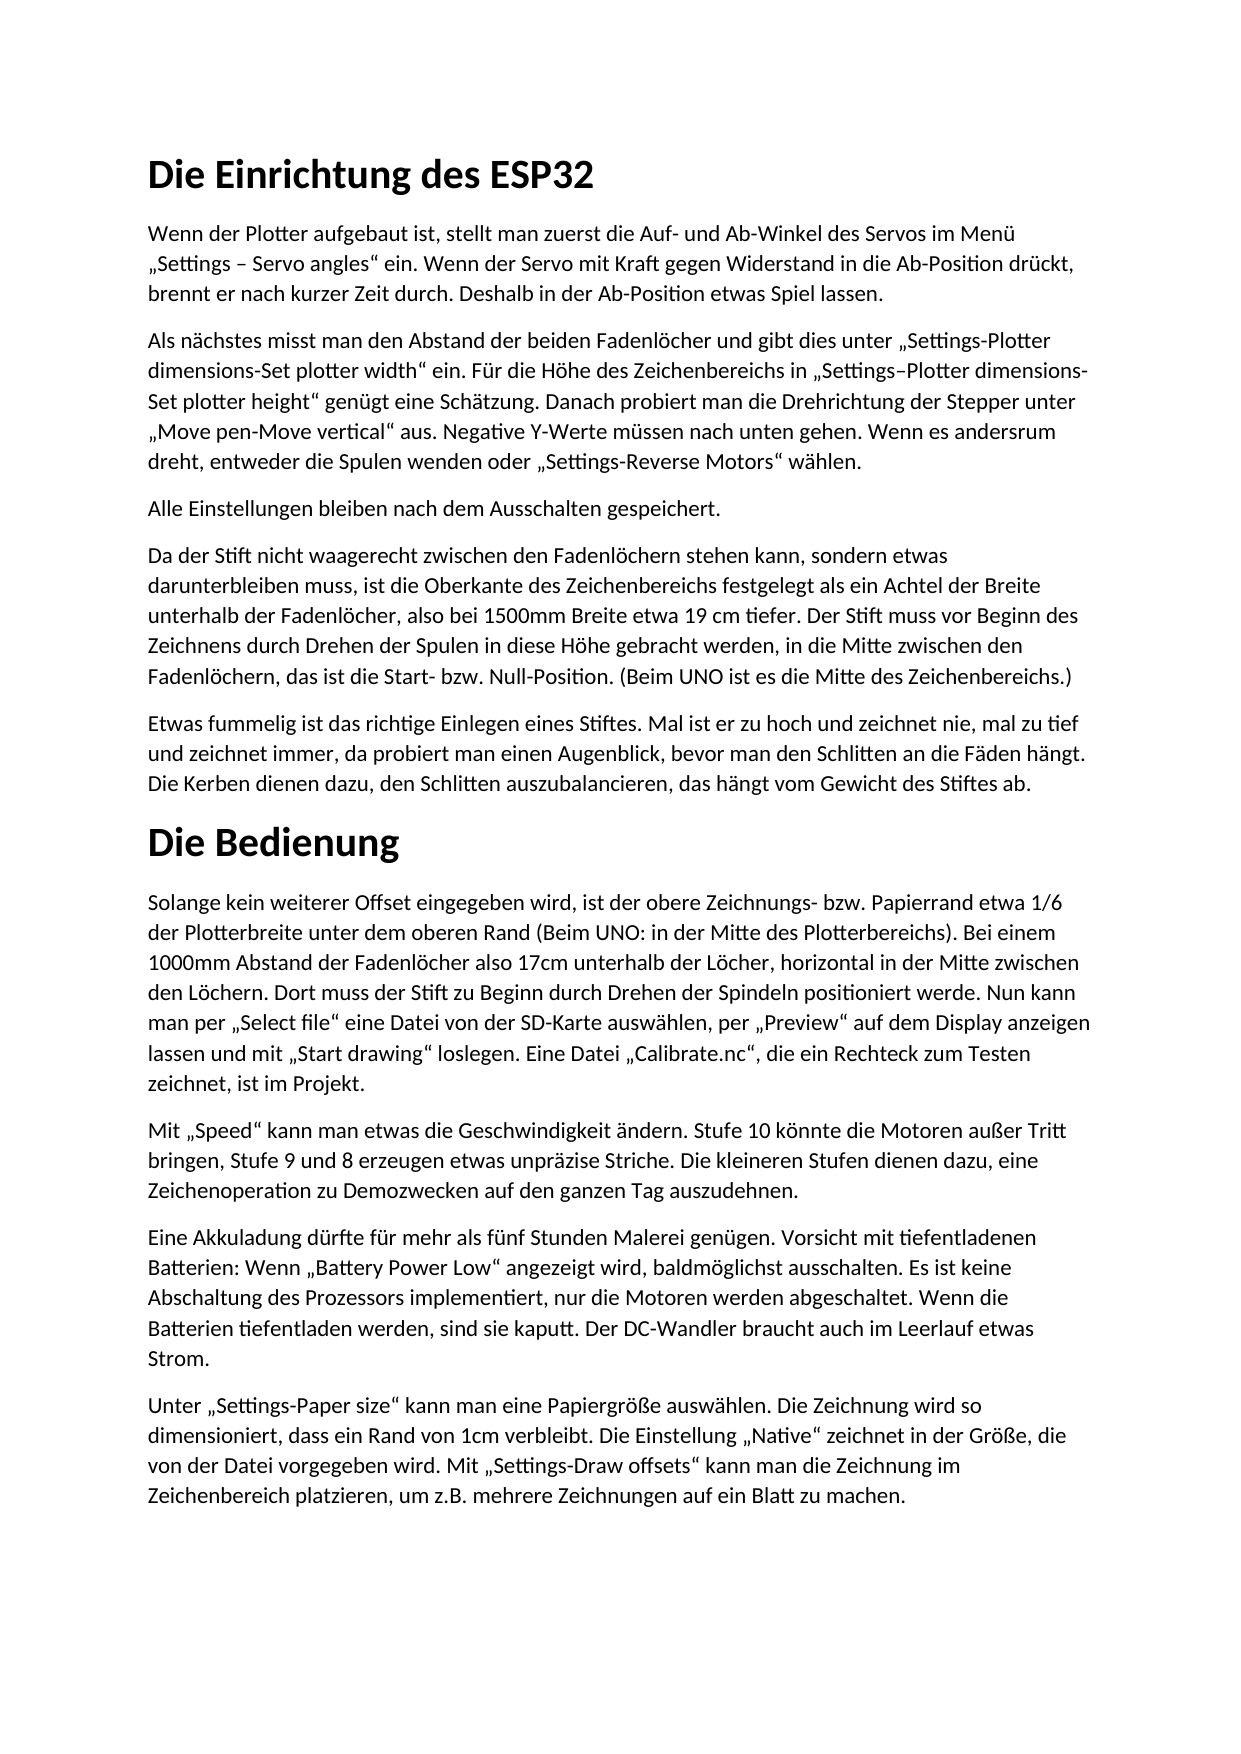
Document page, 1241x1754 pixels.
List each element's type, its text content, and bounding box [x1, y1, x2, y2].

text Als nächstes misst man den Abstand der beiden Fadenlöcher und gibt dies unter „Settings-Plotter dimensions-Set plotter width“ ein. Für die Höhe des Zeichenbereichs in „Settings–Plotter dimensions-Set plotter height“ genügt eine Schätzung. Danach probiert man die Drehrichtung der Stepper unter „Move pen-Move vertical“ aus. Negative Y-Werte müssen nach unten gehen. Wenn es andersrum dreht, entweder die Spulen wenden oder „Settings-Reverse Motors“ wählen. [148, 326, 1093, 475]
text Da der Stift nicht waagerecht zwischen den Fadenlöchern stehen kann, sondern etwas darunterbleiben muss, ist die Oberkante des Zeichenbereichs festgelegt als ein Achtel der Breite unterhalb der Fadenlöcher, also bei 1500mm Breite etwa 19 cm tiefer. Der Stift muss vor Beginn des Zeichnens durch Drehen der Spulen in diese Höhe gebracht werden, in die Mitte zwischen den Fadenlöchern, das ist die Start- bzw. Null-Position. (Beim UNO ist es die Mitte des Zeichenbereichs.) [148, 541, 1093, 690]
text Wenn der Plotter aufgebaut ist, stellt man zuerst die Auf- und Ab-Winkel des Servos im Menü „Settings – Servo angles“ ein. Wenn der Servo mit Kraft gegen Widerstand in die Ab-Position drückt, brennt er nach kurzer Zeit durch. Deshalb in der Ab-Position etwas Spiel lassen. [148, 219, 1093, 308]
text Mit „Speed“ kann man etwas die Geschwindigkeit ändern. Stufe 10 könnte die Motoren außer Tritt bringen, Stufe 9 und 8 erzeugen etwas unpräzise Striche. Die kleineren Stufen dienen dazu, eine Zeichenoperation zu Demozwecken auf den ganzen Tag auszudehnen. [148, 1116, 1093, 1204]
text Die Einrichtung des ESP32 [148, 148, 1093, 198]
text Alle Einstellungen bleiben nach dem Ausschalten gespeichert. [148, 494, 1093, 522]
text Etwas fummelig ist das richtige Einlegen eines Stiftes. Mal ist er zu hoch und zeichnet nie, mal zu tief und zeichnet immer, da probiert man einen Augenblick, bevor man den Schlitten an die Fäden hängt. Die Kerben dienen dazu, den Schlitten auszubalancieren, das hängt vom Gewicht des Stiftes ab. [148, 709, 1093, 797]
text Eine Akkuladung dürfte für mehr als fünf Stunden Malerei genügen. Vorsicht mit tiefentladenen Batterien: Wenn „Battery Power Low“ angezeigt wird, baldmöglichst ausschalten. Es ist keine Abschaltung des Prozessors implementiert, nur die Motoren werden abgeschaltet. Wenn die Batterien tiefentladen werden, sind sie kaputt. Der DC-Wandler braucht auch im Leerlauf etwas Strom. [148, 1223, 1093, 1372]
text Solange kein weiterer Offset eingegeben wird, ist der obere Zeichnungs- bzw. Papierrand etwa 1/6 der Plotterbreite unter dem oberen Rand (Beim UNO: in der Mitte des Plotterbereichs). Bei einem 1000mm Abstand der Fadenlöcher also 17cm unterhalb der Löcher, horizontal in der Mitte zwischen den Löchern. Dort muss der Stift zu Beginn durch Drehen der Spindeln positioniert werde. Nun kann man per „Select file“ eine Datei von der SD-Karte auswählen, per „Preview“ auf dem Display anzeigen lassen und mit „Start drawing“ loslegen. Eine Datei „Calibrate.nc“, die ein Rechteck zum Testen zeichnet, ist im Projekt. [148, 888, 1093, 1097]
text Die Bedienung [148, 816, 1093, 867]
text Unter „Settings-Paper size“ kann man eine Papiergröße auswählen. Die Zeichnung wird so dimensioniert, dass ein Rand von 1cm verbleibt. Die Einstellung „Native“ zeichnet in der Größe, die von der Datei vorgegeben wird. Mit „Settings-Draw offsets“ kann man die Zeichnung im Zeichenbereich platzieren, um z.B. mehrere Zeichnungen auf ein Blatt zu machen. [148, 1391, 1093, 1509]
